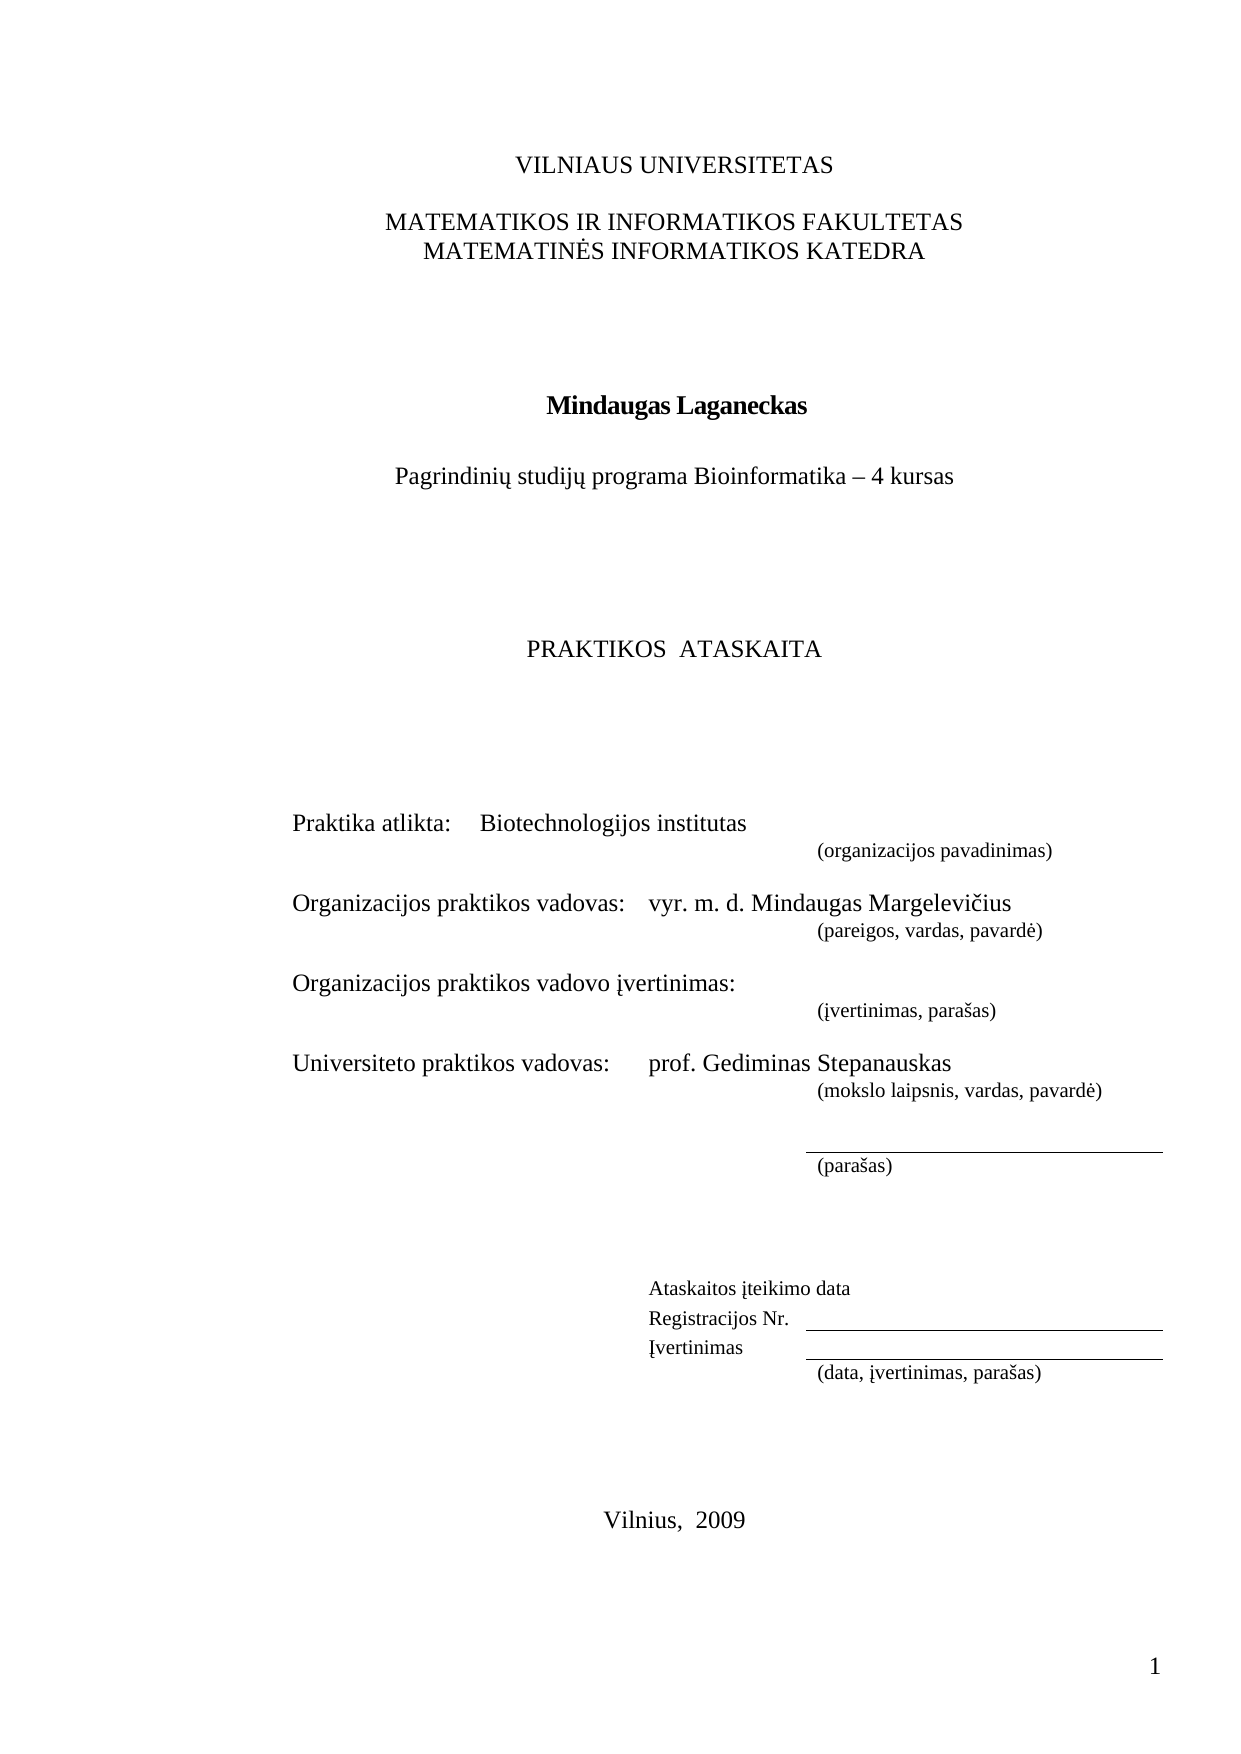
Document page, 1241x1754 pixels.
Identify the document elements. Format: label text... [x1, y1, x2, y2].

table_cell Universiteto praktikos vadovas: [281, 1048, 637, 1077]
text VILNIAUS UNIVERSITETAS [187, 150, 1161, 179]
text Pagrindinių studijų programa Bioinformatika – 4 kursas [187, 461, 1161, 490]
table_cell Organizacijos praktikos vadovo įvertinimas: [281, 968, 749, 997]
table_cell [750, 968, 1163, 997]
table_cell (įvertinimas, parašas) [806, 998, 1163, 1022]
table_cell prof. Gediminas Stepanauskas [638, 1048, 1163, 1077]
text MATEMATIKOS IR INFORMATIKOS FAKULTETAS [187, 207, 1161, 236]
text PRAKTIKOS ATASKAITA [187, 634, 1161, 662]
table_cell Organizacijos praktikos vadovas: [281, 888, 637, 917]
table_cell vyr. m. d. Mindaugas Margelevičius [638, 888, 1163, 917]
table_cell [806, 1128, 1163, 1152]
table_cell [281, 1023, 805, 1047]
table_cell [881, 1271, 1163, 1300]
table_cell [281, 863, 1163, 887]
table_cell [638, 1360, 805, 1384]
table_cell (mokslo laipsnis, vardas, pavardė) [806, 1078, 1163, 1102]
table_cell [281, 1360, 637, 1384]
table_cell [806, 1103, 1163, 1127]
table_cell (organizacijos pavadinimas) [806, 838, 1163, 862]
table_cell [806, 1023, 1163, 1047]
table_cell (pareigos, vardas, pavardė) [806, 918, 1163, 942]
subtitle Mindaugas Laganeckas [258, 389, 1096, 420]
table_cell [281, 1153, 805, 1177]
table_cell [281, 838, 805, 862]
table_cell (parašas) [806, 1153, 1163, 1177]
table_header Praktika atlikta: [281, 808, 468, 837]
text MATEMATINĖS INFORMATIKOS KATEDRA [187, 236, 1161, 265]
table_cell [281, 943, 805, 967]
table_cell [281, 1128, 805, 1152]
table_cell Registracijos Nr. [638, 1301, 805, 1329]
table_cell Įvertinimas [638, 1331, 805, 1359]
text Vilnius, 2009 [187, 1506, 1161, 1534]
table_header Biotechnologijos institutas [469, 808, 1163, 837]
table_cell [281, 1078, 805, 1102]
table_cell [281, 998, 805, 1022]
table_cell Ataskaitos įteikimo data [638, 1271, 880, 1300]
table_cell [281, 1301, 637, 1329]
table_cell [281, 1331, 637, 1359]
table_cell [806, 1331, 1163, 1359]
table_cell [281, 918, 805, 942]
table_cell [806, 943, 1163, 967]
table_cell [281, 1178, 1163, 1270]
table_cell [281, 1271, 637, 1300]
table_cell [806, 1301, 1163, 1329]
table_cell [281, 1103, 805, 1127]
table_cell (data, įvertinimas, parašas) [806, 1360, 1163, 1384]
